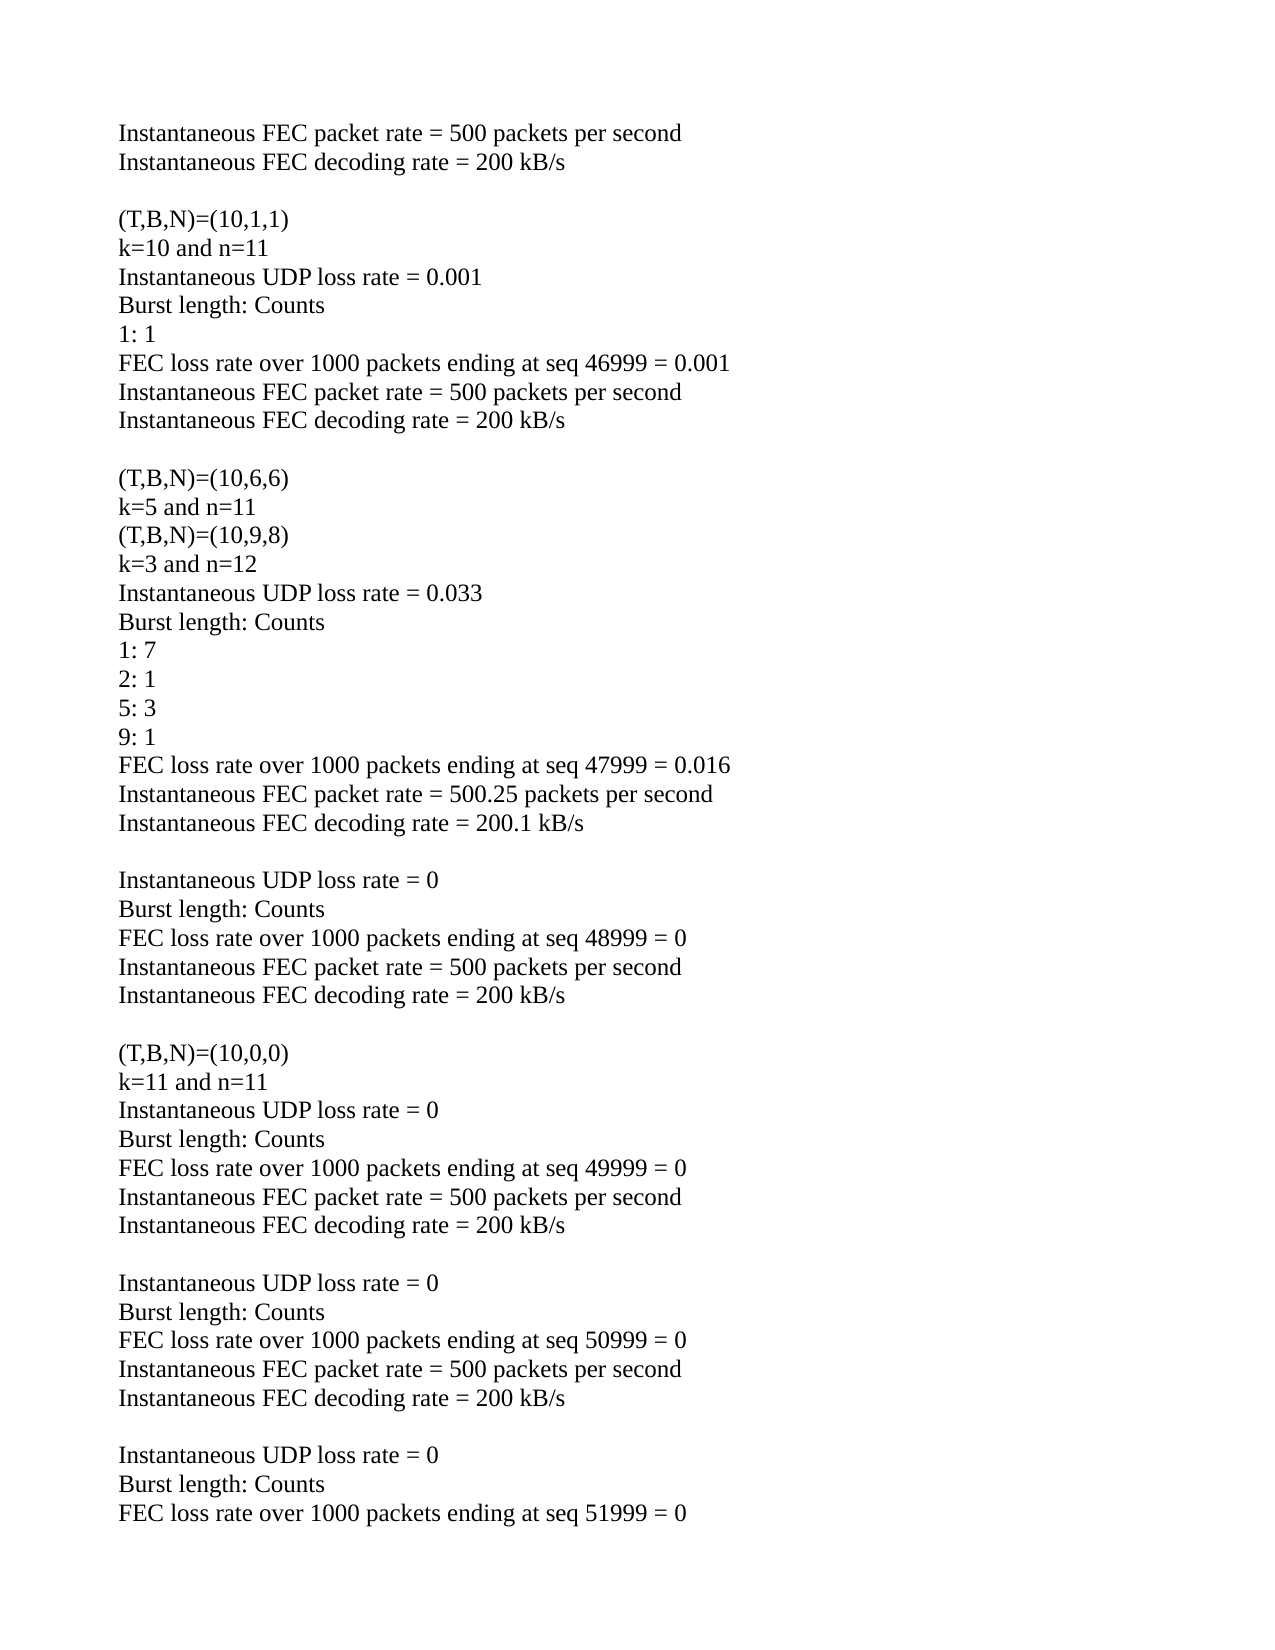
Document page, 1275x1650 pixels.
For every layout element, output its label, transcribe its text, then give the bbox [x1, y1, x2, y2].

text Instantaneous UDP loss rate = 0 [118, 866, 1157, 894]
text FEC loss rate over 1000 packets ending at seq 51999 = 0 [118, 1498, 1157, 1527]
text (T,B,N)=(10,6,6) [118, 463, 1157, 492]
text k=3 and n=12 [118, 549, 1157, 578]
text Instantaneous FEC decoding rate = 200 kB/s [118, 1383, 1157, 1412]
text Burst length: Counts [118, 607, 1157, 636]
text Instantaneous UDP loss rate = 0.033 [118, 578, 1157, 607]
text 5: 3 [118, 693, 1157, 722]
text Instantaneous FEC decoding rate = 200 kB/s [118, 1211, 1157, 1239]
text Burst length: Counts [118, 1124, 1157, 1153]
text Instantaneous UDP loss rate = 0.001 [118, 262, 1157, 291]
text 1: 7 [118, 636, 1157, 664]
text Instantaneous UDP loss rate = 0 [118, 1441, 1157, 1469]
text (T,B,N)=(10,0,0) [118, 1038, 1157, 1067]
text Burst length: Counts [118, 291, 1157, 319]
text Instantaneous FEC decoding rate = 200 kB/s [118, 981, 1157, 1009]
text FEC loss rate over 1000 packets ending at seq 46999 = 0.001 [118, 348, 1157, 377]
text Instantaneous FEC decoding rate = 200 kB/s [118, 147, 1157, 176]
text FEC loss rate over 1000 packets ending at seq 49999 = 0 [118, 1153, 1157, 1182]
text 2: 1 [118, 664, 1157, 693]
text Burst length: Counts [118, 894, 1157, 923]
text Instantaneous FEC packet rate = 500 packets per second [118, 1354, 1157, 1383]
text Burst length: Counts [118, 1297, 1157, 1326]
text FEC loss rate over 1000 packets ending at seq 50999 = 0 [118, 1326, 1157, 1354]
text Instantaneous FEC packet rate = 500 packets per second [118, 1182, 1157, 1211]
text Instantaneous FEC packet rate = 500.25 packets per second [118, 779, 1157, 808]
text Instantaneous FEC packet rate = 500 packets per second [118, 952, 1157, 981]
text FEC loss rate over 1000 packets ending at seq 47999 = 0.016 [118, 751, 1157, 779]
text Instantaneous FEC packet rate = 500 packets per second [118, 377, 1157, 406]
text Instantaneous FEC decoding rate = 200 kB/s [118, 406, 1157, 434]
text FEC loss rate over 1000 packets ending at seq 48999 = 0 [118, 923, 1157, 952]
text k=5 and n=11 [118, 492, 1157, 521]
text Burst length: Counts [118, 1469, 1157, 1498]
text Instantaneous FEC decoding rate = 200.1 kB/s [118, 808, 1157, 837]
text Instantaneous UDP loss rate = 0 [118, 1268, 1157, 1297]
text Instantaneous FEC packet rate = 500 packets per second [118, 118, 1157, 147]
text 9: 1 [118, 722, 1157, 751]
text k=11 and n=11 [118, 1067, 1157, 1096]
text (T,B,N)=(10,1,1) [118, 204, 1157, 233]
text 1: 1 [118, 319, 1157, 348]
text k=10 and n=11 [118, 233, 1157, 262]
text Instantaneous UDP loss rate = 0 [118, 1096, 1157, 1124]
text (T,B,N)=(10,9,8) [118, 521, 1157, 549]
